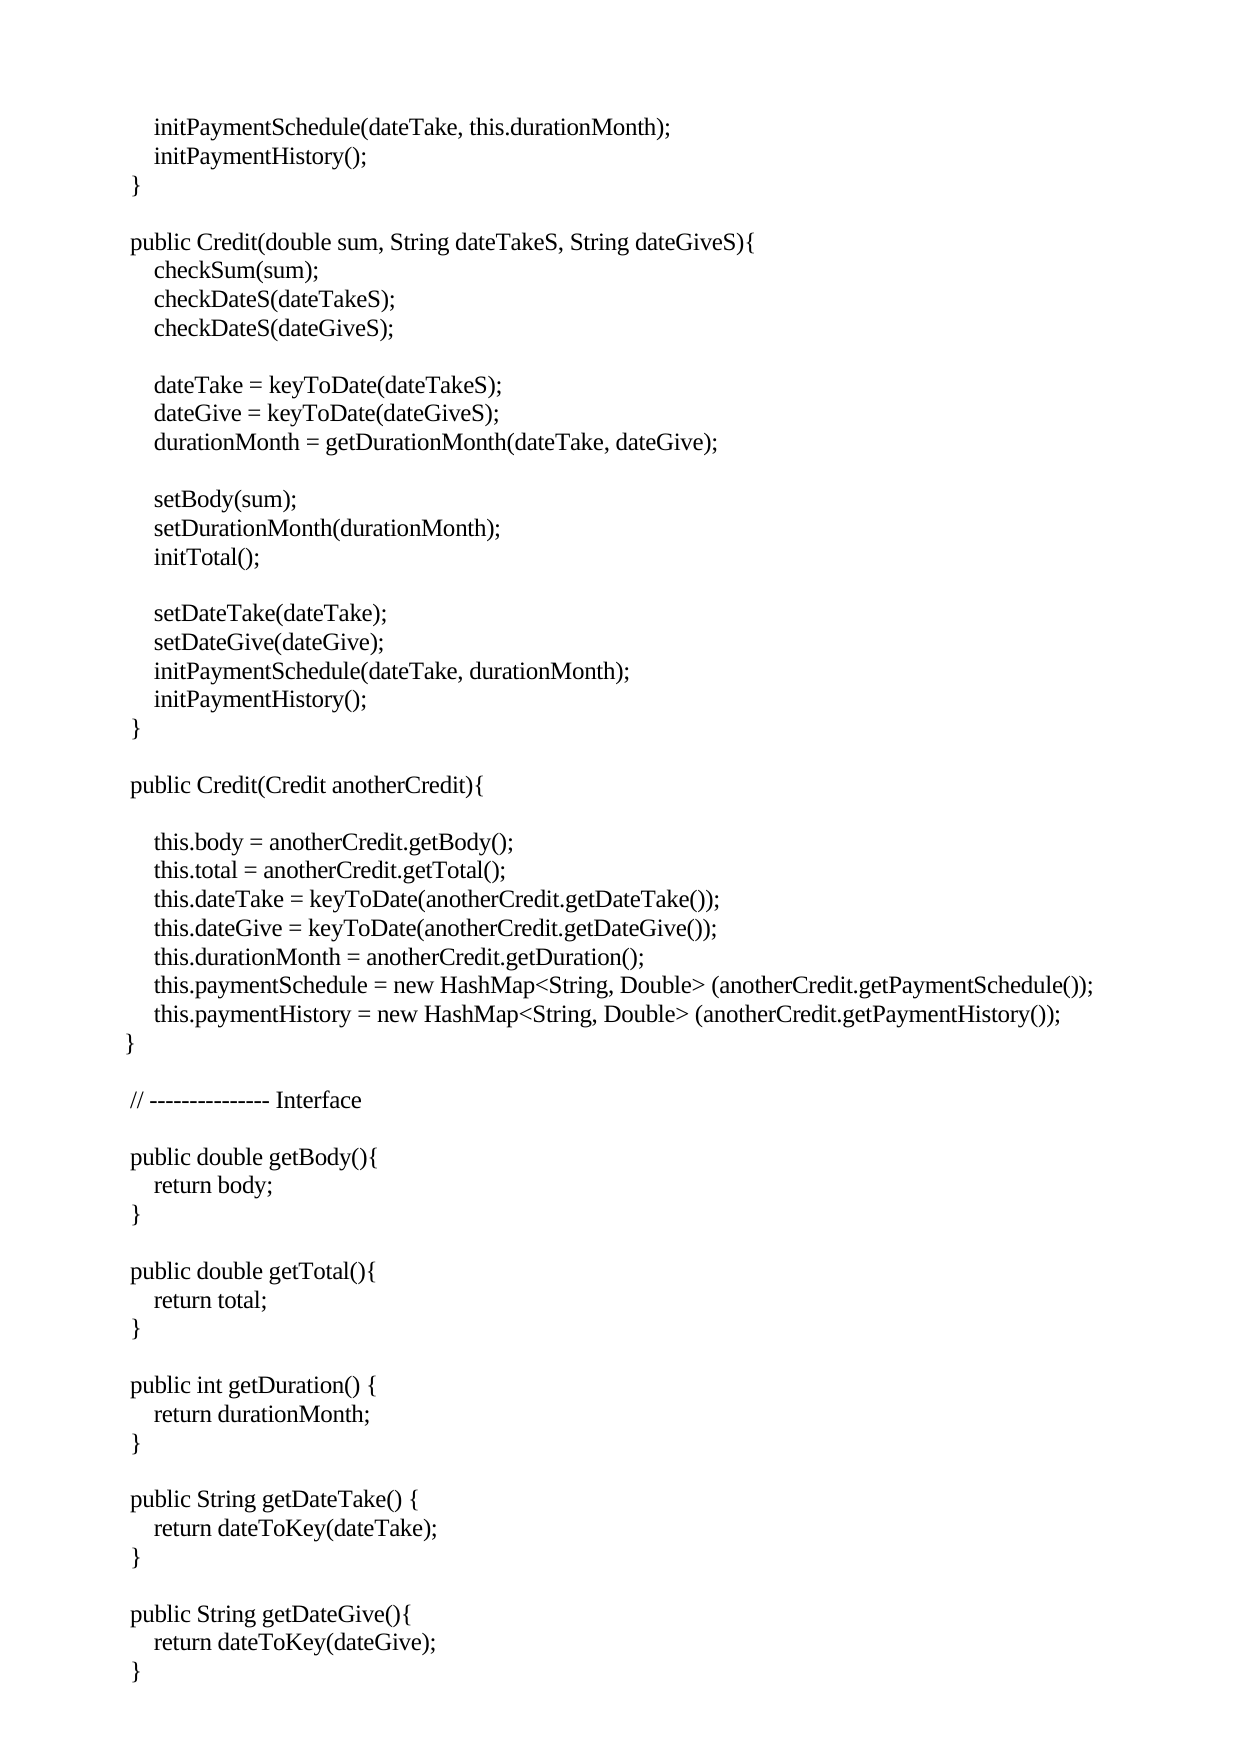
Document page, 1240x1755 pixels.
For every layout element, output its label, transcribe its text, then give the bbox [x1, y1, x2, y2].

text initPaymentHistory(); [106, 141, 1133, 170]
text } [106, 1313, 1133, 1342]
text initPaymentSchedule(dateTake, durationMonth); [106, 656, 1133, 684]
text public double getTotal(){ [106, 1256, 1133, 1285]
text this.dateTake = keyToDate(anotherCredit.getDateTake()); [106, 884, 1133, 913]
text setDateTake(dateTake); [106, 598, 1133, 627]
text return durationMonth; [106, 1399, 1133, 1428]
text initTotal(); [106, 542, 1133, 570]
text } [106, 1199, 1133, 1228]
text } [106, 713, 1133, 742]
text checkDateS(dateTakeS); [106, 284, 1133, 313]
text initPaymentSchedule(dateTake, this.durationMonth); [106, 112, 1133, 141]
text this.paymentHistory = new HashMap<String, Double> (anotherCredit.getPaymentHistory()); [106, 999, 1133, 1028]
text } [106, 1656, 1133, 1685]
text public int getDuration() { [106, 1370, 1133, 1399]
text return dateToKey(dateTake); [106, 1513, 1133, 1542]
text durationMonth = getDurationMonth(dateTake, dateGive); [106, 427, 1133, 456]
text return dateToKey(dateGive); [106, 1627, 1133, 1656]
text return total; [106, 1285, 1133, 1313]
text initPaymentHistory(); [106, 684, 1133, 713]
text this.total = anotherCredit.getTotal(); [106, 856, 1133, 884]
text checkSum(sum); [106, 256, 1133, 284]
text this.paymentSchedule = new HashMap<String, Double> (anotherCredit.getPaymentSchedule()); [106, 971, 1133, 999]
text } [106, 1028, 1133, 1057]
text this.body = anotherCredit.getBody(); [106, 827, 1133, 856]
text setDurationMonth(durationMonth); [106, 513, 1133, 542]
text dateTake = keyToDate(dateTakeS); [106, 370, 1133, 398]
text setDateGive(dateGive); [106, 627, 1133, 656]
text } [106, 1428, 1133, 1456]
text public double getBody(){ [106, 1142, 1133, 1170]
text public String getDateTake() { [106, 1484, 1133, 1513]
text checkDateS(dateGiveS); [106, 313, 1133, 342]
text } [106, 1542, 1133, 1571]
text public Credit(double sum, String dateTakeS, String dateGiveS){ [106, 227, 1133, 256]
text this.durationMonth = anotherCredit.getDuration(); [106, 942, 1133, 971]
text public String getDateGive(){ [106, 1599, 1133, 1627]
text // --------------- Interface [106, 1085, 1133, 1114]
text } [106, 170, 1133, 199]
text this.dateGive = keyToDate(anotherCredit.getDateGive()); [106, 913, 1133, 942]
text return body; [106, 1170, 1133, 1199]
text public Credit(Credit anotherCredit){ [106, 770, 1133, 799]
text dateGive = keyToDate(dateGiveS); [106, 398, 1133, 427]
text setBody(sum); [106, 484, 1133, 513]
